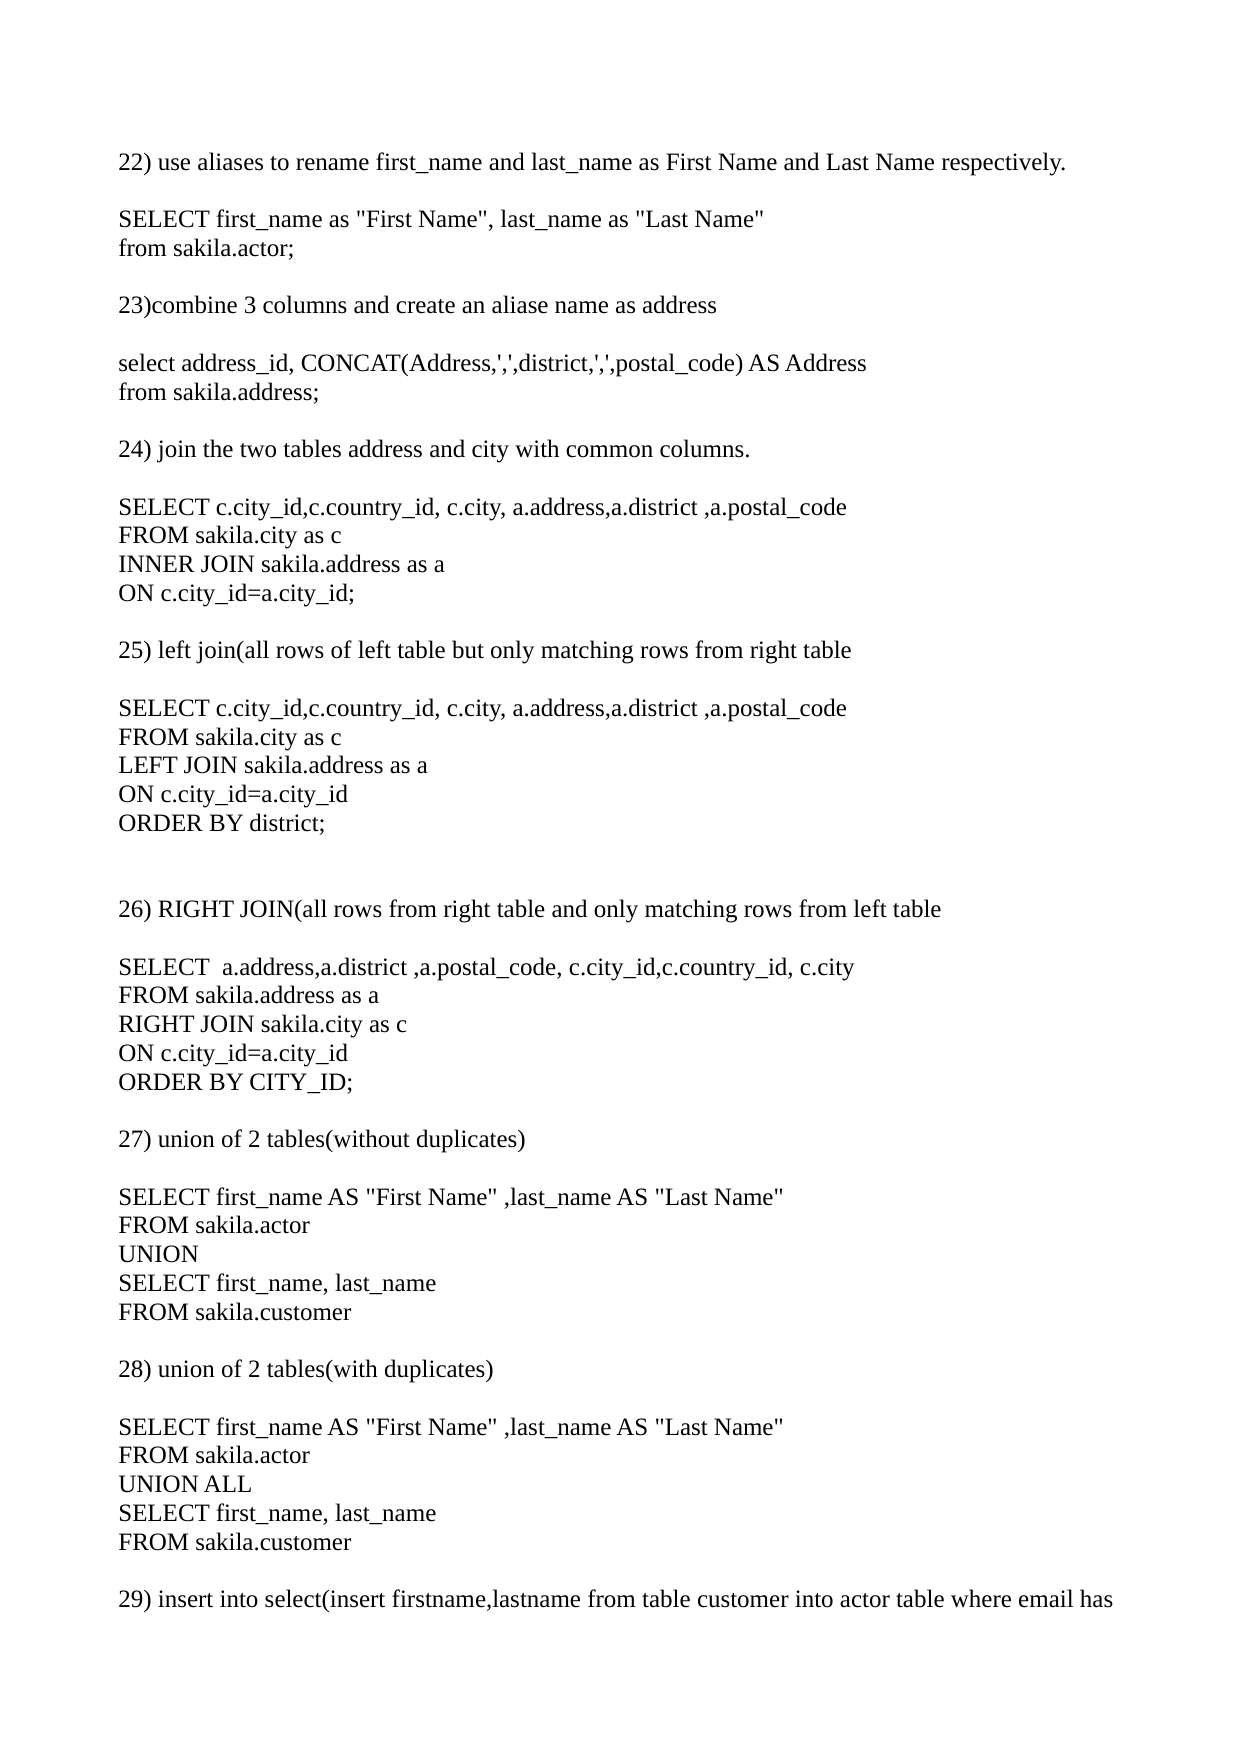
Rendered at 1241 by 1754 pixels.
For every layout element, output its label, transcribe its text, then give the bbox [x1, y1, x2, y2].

text from sakila.address; [118, 377, 1122, 406]
text LEFT JOIN sakila.address as a [118, 751, 1122, 779]
text 28) union of 2 tables(with duplicates) [118, 1354, 1122, 1383]
text ON c.city_id=a.city_id [118, 779, 1122, 808]
text FROM sakila.actor [118, 1441, 1122, 1469]
text UNION [118, 1239, 1122, 1268]
text 29) insert into select(insert firstname,lastname from table customer into actor table where email has [118, 1584, 1122, 1613]
text SELECT first_name, last_name [118, 1498, 1122, 1527]
text FROM sakila.actor [118, 1211, 1122, 1239]
text SELECT first_name as "First Name", last_name as "Last Name" [118, 204, 1122, 233]
text 25) left join(all rows of left table but only matching rows from right table [118, 636, 1122, 664]
text from sakila.actor; [118, 233, 1122, 262]
text 24) join the two tables address and city with common columns. [118, 434, 1122, 463]
text ON c.city_id=a.city_id; [118, 578, 1122, 607]
text 23)combine 3 columns and create an aliase name as address [118, 291, 1122, 319]
text SELECT first_name AS "First Name" ,last_name AS "Last Name" [118, 1182, 1122, 1211]
text 27) union of 2 tables(without duplicates) [118, 1124, 1122, 1153]
text ON c.city_id=a.city_id [118, 1038, 1122, 1067]
text FROM sakila.customer [118, 1527, 1122, 1556]
text SELECT first_name, last_name [118, 1268, 1122, 1297]
text SELECT c.city_id,c.country_id, c.city, a.address,a.district ,a.postal_code [118, 693, 1122, 722]
text SELECT a.address,a.district ,a.postal_code, c.city_id,c.country_id, c.city [118, 952, 1122, 981]
text select address_id, CONCAT(Address,',',district,',',postal_code) AS Address [118, 348, 1122, 377]
text FROM sakila.city as c [118, 722, 1122, 751]
text ORDER BY district; [118, 808, 1122, 837]
text RIGHT JOIN sakila.city as c [118, 1009, 1122, 1038]
text INNER JOIN sakila.address as a [118, 549, 1122, 578]
text 26) RIGHT JOIN(all rows from right table and only matching rows from left table [118, 894, 1122, 923]
text SELECT first_name AS "First Name" ,last_name AS "Last Name" [118, 1412, 1122, 1441]
text SELECT c.city_id,c.country_id, c.city, a.address,a.district ,a.postal_code [118, 492, 1122, 521]
text FROM sakila.customer [118, 1297, 1122, 1326]
text FROM sakila.city as c [118, 521, 1122, 549]
text ORDER BY CITY_ID; [118, 1067, 1122, 1096]
text UNION ALL [118, 1469, 1122, 1498]
text 22) use aliases to rename first_name and last_name as First Name and Last Name respectively. [118, 147, 1122, 176]
text FROM sakila.address as a [118, 981, 1122, 1009]
